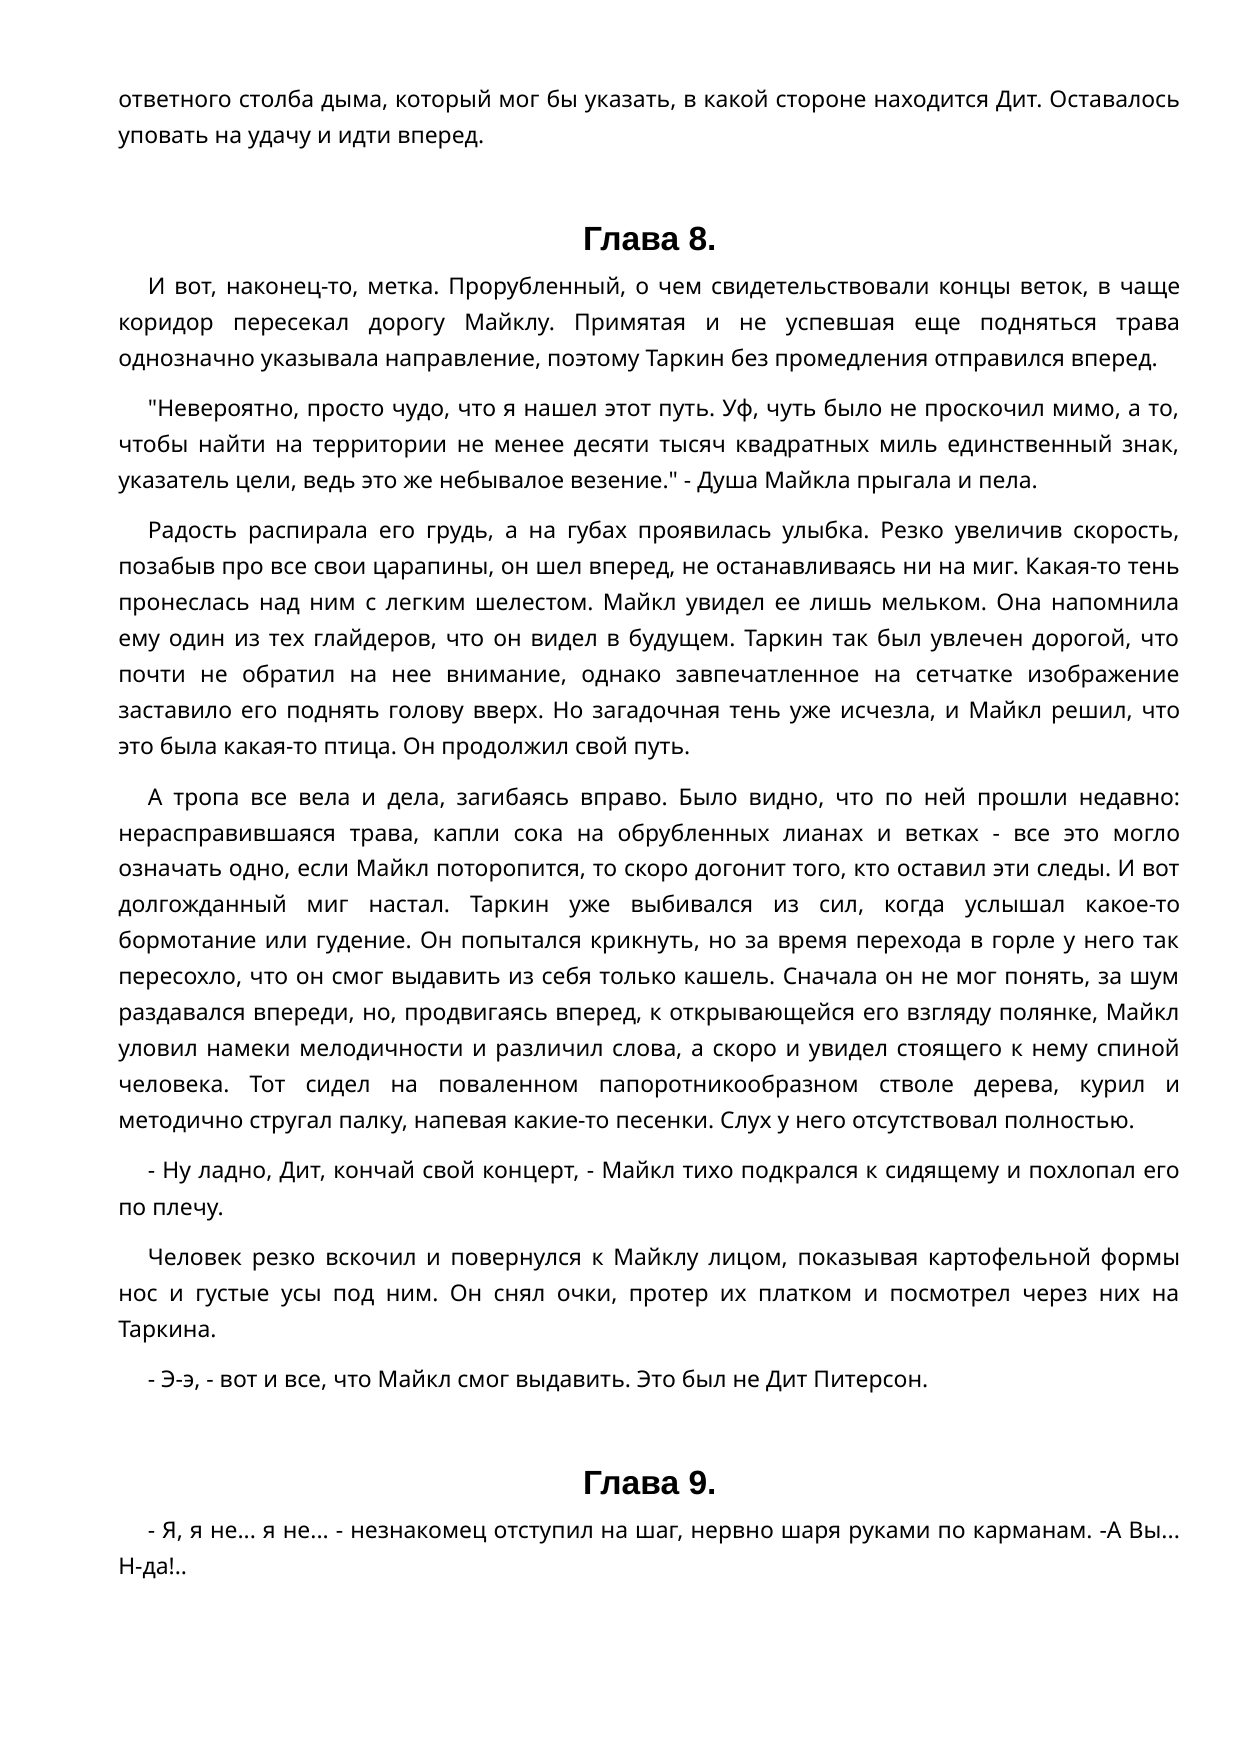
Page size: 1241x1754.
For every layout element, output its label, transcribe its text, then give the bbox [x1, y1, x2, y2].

text И вот, наконец-то, метка. Прорубленный, о чем свидетельствовали концы веток, в чаще коридор пересекал дорогу Майклу. Примятая и не успевшая еще подняться трава однозначно указывала направление, поэтому Таркин без промедления отправился вперед. [118, 269, 1181, 373]
text ответного столба дыма, который мог бы указать, в какой стороне находится Дит. Оставалось уповать на удачу и идти вперед. [118, 83, 1181, 150]
text А тропа все вела и дела, загибаясь вправо. Было видно, что по ней прошли недавно: нерасправившаяся трава, капли сока на обрубленных лианах и ветках - все это могло означать одно, если Майкл поторопится, то скоро догонит того, кто оставил эти следы. И вот долгожданный миг настал. Таркин уже выбивался из сил, когда услышал какое-то бормотание или гудение. Он попытался крикнуть, но за время перехода в горле у него так пересохло, что он смог выдавить из себя только кашель. Сначала он не мог понять, за шум раздавался впереди, но, продвигаясь вперед, к открывающейся его взгляду полянке, Майкл уловил намеки мелодичности и различил слова, а скоро и увидел стоящего к нему спиной человека. Тот сидел на поваленном папоротникообразном стволе дерева, курил и методично стругал палку, напевая какие-то песенки. Слух у него отсутствовал полностью. [118, 781, 1181, 1135]
subtitle Глава 9. [118, 1463, 1181, 1502]
text Человек резко вскочил и повернулся к Майклу лицом, показывая картофельной формы нос и густые усы под ним. Он снял очки, протер их платком и посмотрел через них на Таркина. [118, 1241, 1181, 1344]
text Радость распирала его грудь, а на губах проявилась улыбка. Резко увеличив скорость, позабыв про все свои царапины, он шел вперед, не останавливаясь ни на миг. Какая-то тень пронеслась над ним с легким шелестом. Майкл увидел ее лишь мельком. Она напомнила ему один из тех глайдеров, что он видел в будущем. Таркин так был увлечен дорогой, что почти не обратил на нее внимание, однако завпечатленное на сетчатке изображение заставило его поднять голову вверх. Но загадочная тень уже исчезла, и Майкл решил, что это была какая-то птица. Он продолжил свой путь. [118, 514, 1181, 761]
text - Э-э, - вот и все, что Майкл смог выдавить. Это был не Дит Питерсон. [118, 1363, 1181, 1394]
text "Невероятно, просто чудо, что я нашел этот путь. Уф, чуть было не проскочил мимо, а то, чтобы найти на территории не менее десяти тысяч квадратных миль единственный знак, указатель цели, ведь это же небывалое везение." - Душа Майкла прыгала и пела. [118, 392, 1181, 495]
text - Ну ладно, Дит, кончай свой концерт, - Майкл тихо подкрался к сидящему и похлопал его по плечу. [118, 1154, 1181, 1222]
text - Я, я не... я не... - незнакомец отступил на шаг, нервно шаря руками по карманам. -А Вы... Н-да!.. [118, 1514, 1181, 1581]
subtitle Глава 8. [118, 218, 1181, 257]
